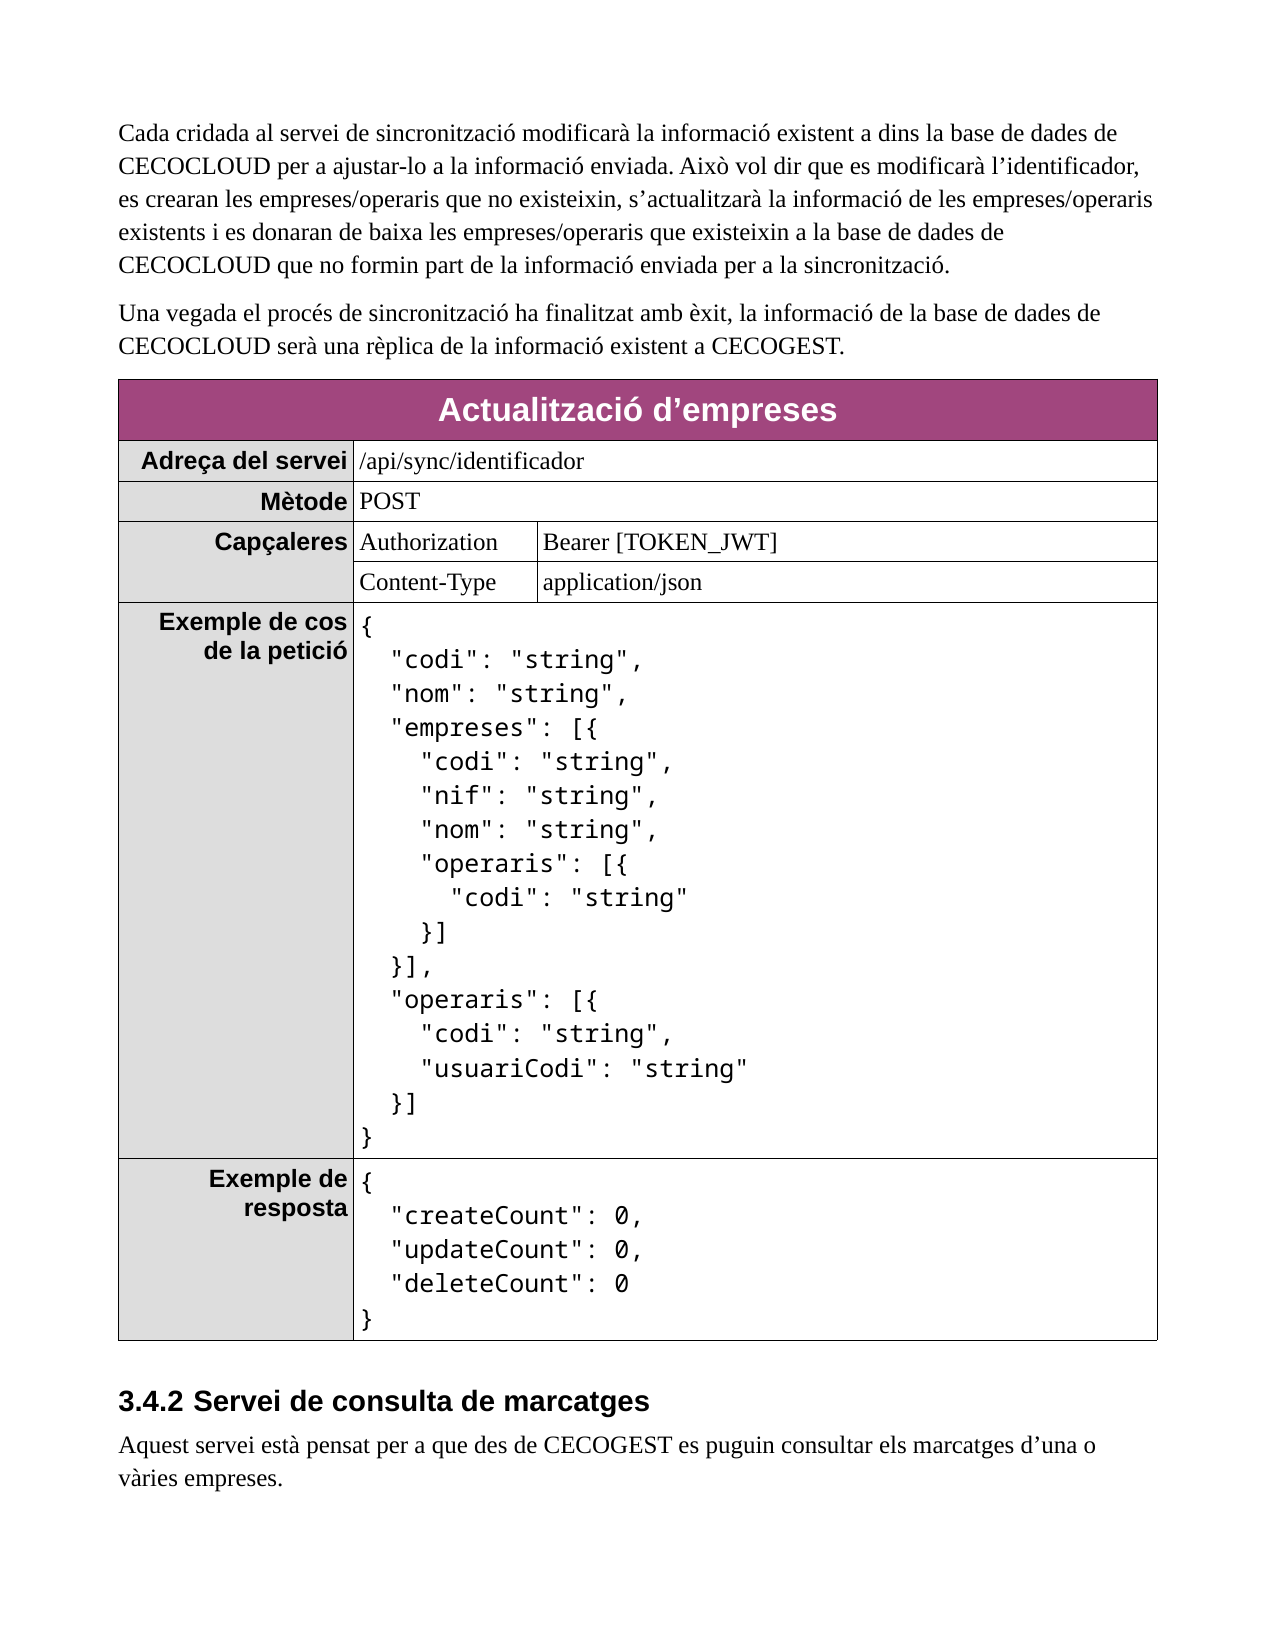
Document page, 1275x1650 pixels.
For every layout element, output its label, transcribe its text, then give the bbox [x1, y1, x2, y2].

table_cell Capçaleres [119, 522, 353, 602]
subtitle Servei de consulta de marcatges [118, 1383, 1157, 1417]
text Cada cridada al servei de sincronització modificarà la informació existent a dins la base de dades de CECOCLOUD per a ajustar-lo a la informació enviada. Això vol dir que es modificarà l’identificador, es crearan les empreses/operaris que no existeixin, s’actualitzarà la informació de les empreses/operaris existents i es donaran de baixa les empreses/operaris que existeixin a la base de dades de CECOCLOUD que no formin part de la informació enviada per a la sincronització. [118, 118, 1157, 279]
text Una vegada el procés de sincronització ha finalitzat amb èxit, la informació de la base de dades de CECOCLOUD serà una rèplica de la informació existent a CECOGEST. [118, 298, 1157, 359]
table_cell Adreça del servei [119, 441, 353, 481]
table_cell POST [354, 482, 1157, 521]
table_cell Mètode [119, 482, 353, 521]
table_cell { "createCount": 0, "updateCount": 0, "deleteCount": 0 } [354, 1159, 1157, 1340]
table_cell { "codi": "string", "nom": "string", "empreses": [{ "codi": "string", "nif": "string", "nom": "string", "operaris": [{ "codi": "string" }] }], "operaris": [{ "codi": "string", "usuariCodi": "string" }] } [354, 603, 1157, 1158]
table_cell Exemple de cos de la petició [119, 603, 353, 1158]
table_header Actualització d’empreses [119, 380, 1157, 440]
table_cell Content-Type [354, 562, 537, 602]
table_cell application/json [538, 562, 1157, 602]
table_cell Exemple de resposta [119, 1159, 353, 1340]
table_cell Authorization [354, 522, 537, 561]
table_cell /api/sync/identificador [354, 441, 1157, 481]
table_cell Bearer [TOKEN_JWT] [538, 522, 1157, 561]
text Aquest servei està pensat per a que des de CECOGEST es puguin consultar els marcatges d’una o vàries empreses. [118, 1430, 1157, 1491]
